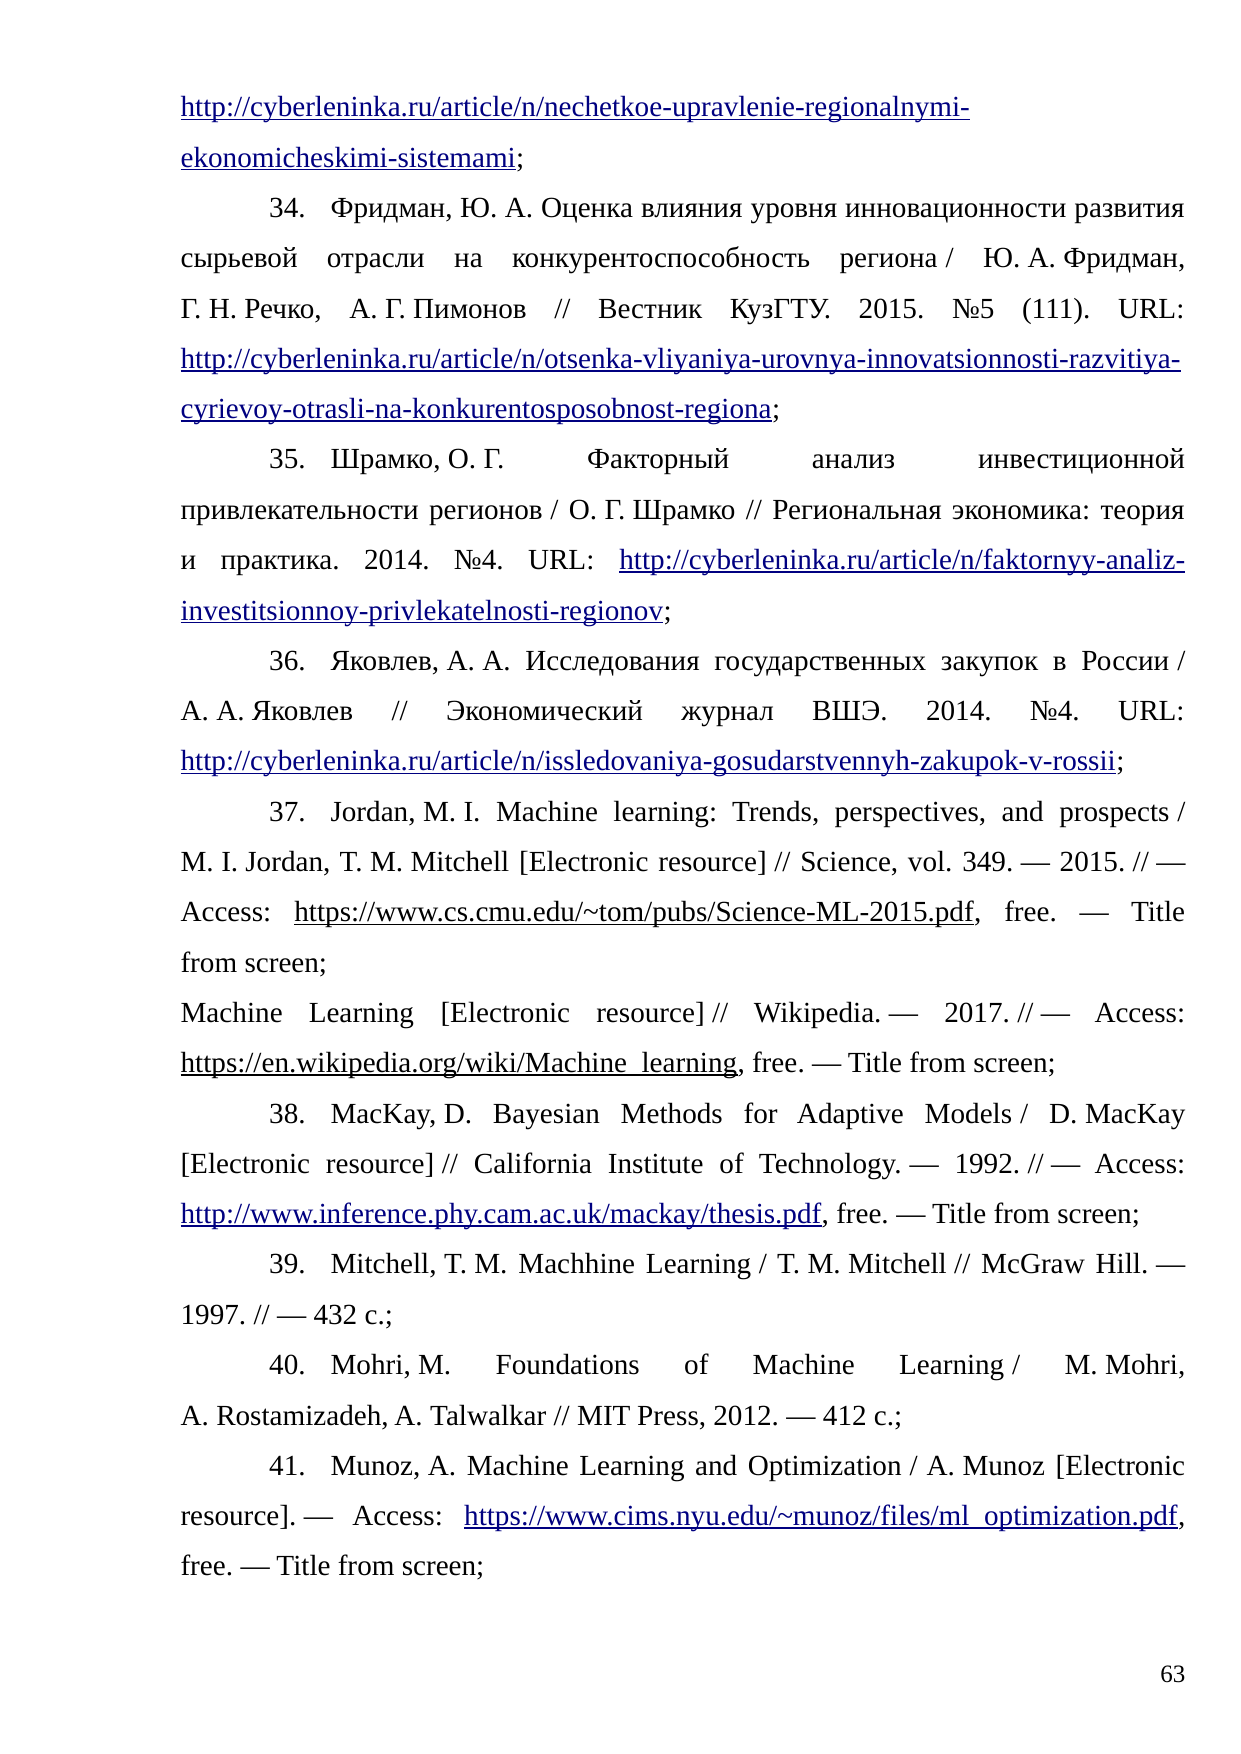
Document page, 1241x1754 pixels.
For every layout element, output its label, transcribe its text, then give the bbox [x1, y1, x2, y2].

list Munoz, A. Machine Learning and Optimization / A. Munoz [Electronic resource]. — Access: https://www.cims.nyu.edu/~munoz/files/ml_optimization.pdf, free. — Title from screen; [180, 1448, 1185, 1582]
list Machine Learning [Electronic resource] // Wikipedia. — 2017. // — Access: https://en.wikipedia.org/wiki/Machine_learning, free. — Title from screen; [180, 995, 1185, 1079]
list Jordan, M. I. Machine learning: Trends, perspectives, and prospects / M. I. Jordan, T. M. Mitchell [Electronic resource] // Science, vol. 349. — 2015. // — Access: https://www.cs.cmu.edu/~tom/pubs/Science-ML-2015.pdf, free. — Title from screen; [180, 794, 1185, 978]
list Яковлев, А. А. Исследования государственных закупок в России / А. А. Яковлев // Экономический журнал ВШЭ. 2014. №4. URL: http://cyberleninka.ru/article/n/issledovaniya-gosudarstvennyh-zakupok-v-rossii; [180, 643, 1185, 777]
list Шрамко, О. Г. Факторный анализ инвестиционной привлекательности регионов / О. Г. Шрамко // Региональная экономика: теория и практика. 2014. №4. URL: http://cyberleninka.ru/article/n/faktornyy-analiz-investitsionnoy-privlekatelnosti-regionov; [180, 442, 1185, 626]
list MacKay, D. Bayesian Methods for Adaptive Models / D. MacKay [Electronic resource] // California Institute of Technology. — 1992. // — Access: http://www.inference.phy.cam.ac.uk/mackay/thesis.pdf, free. — Title from screen; [180, 1096, 1185, 1230]
list Фридман, Ю. А. Оценка влияния уровня инновационности развития cырьевой отрасли на конкурентоспособность региона / Ю. А. Фридман, Г. Н. Речко, А. Г. Пимонов // Вестник КузГТУ. 2015. №5 (111). URL: http://cyberleninka.ru/article/n/otsenka-vliyaniya-urovnya-innovatsionnosti-razvitiya-cyrievoy-otrasli-na-konkurentosposobnost-regiona; [180, 190, 1185, 425]
list http://cyberleninka.ru/article/n/nechetkoe-upravlenie-regionalnymi-ekonomicheskimi-sistemami; [180, 89, 1185, 173]
list Mitchell, T. M. Machhine Learning / T. M. Mitchell // McGraw Hill. — 1997. // — 432 с.; [180, 1247, 1185, 1331]
list Mohri, M. Foundations of Machine Learning / M. Mohri, A. Rostamizadeh, A. Talwalkar // MIT Press, 2012. — 412 с.; [180, 1347, 1185, 1431]
